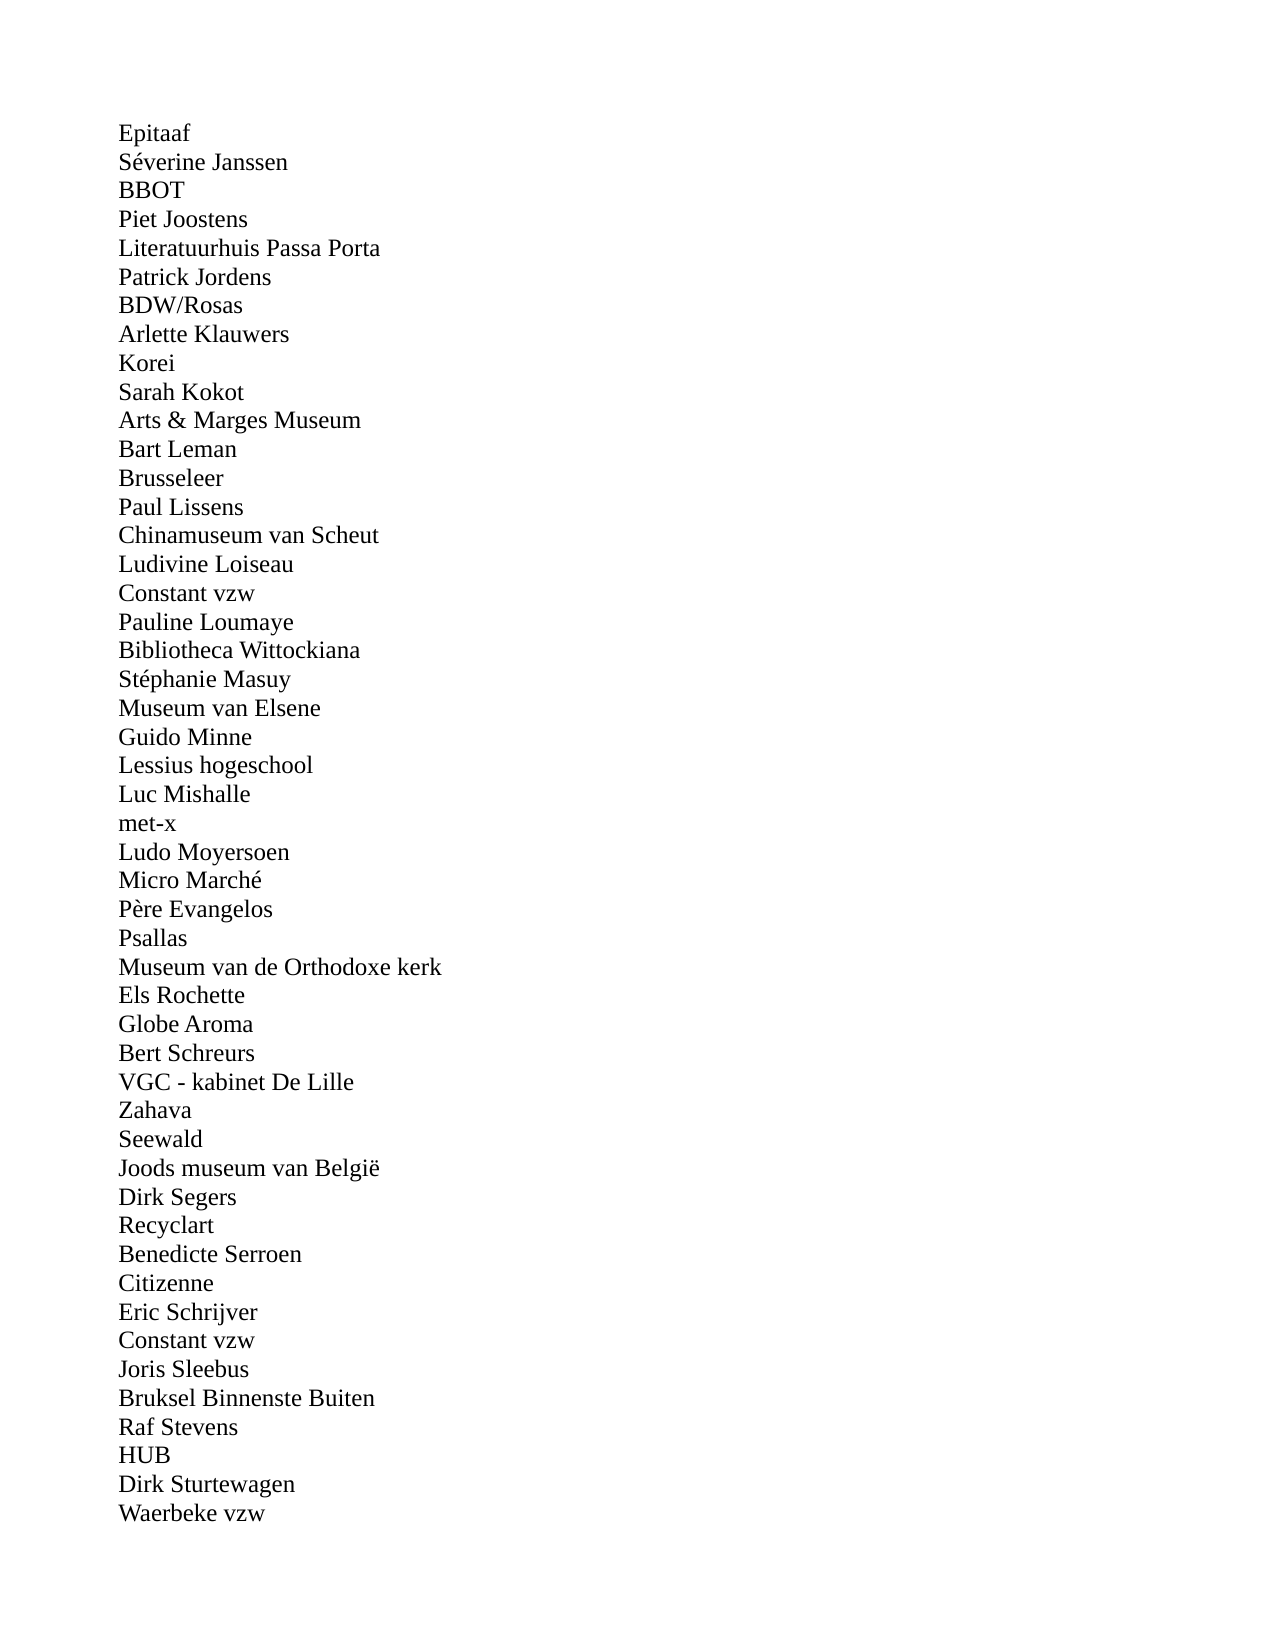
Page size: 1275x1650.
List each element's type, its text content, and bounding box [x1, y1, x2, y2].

text Epitaaf [118, 118, 1157, 147]
text Bert Schreurs [118, 1038, 1157, 1067]
text Sarah Kokot [118, 377, 1157, 406]
text Piet Joostens [118, 204, 1157, 233]
text Pauline Loumaye [118, 607, 1157, 636]
text Els Rochette [118, 981, 1157, 1009]
text Chinamuseum van Scheut [118, 521, 1157, 549]
text BBOT [118, 176, 1157, 204]
text Citizenne [118, 1268, 1157, 1297]
text Bibliotheca Wittockiana [118, 636, 1157, 664]
text Bruksel Binnenste Buiten [118, 1383, 1157, 1412]
text Dirk Sturtewagen [118, 1469, 1157, 1498]
text Raf Stevens [118, 1412, 1157, 1441]
text Joris Sleebus [118, 1354, 1157, 1383]
text Recyclart [118, 1211, 1157, 1239]
text Arlette Klauwers [118, 319, 1157, 348]
text Museum van de Orthodoxe kerk [118, 952, 1157, 981]
text Constant vzw [118, 578, 1157, 607]
text Ludivine Loiseau [118, 549, 1157, 578]
text Brusseleer [118, 463, 1157, 492]
text Guido Minne [118, 722, 1157, 751]
text Benedicte Serroen [118, 1239, 1157, 1268]
text HUB [118, 1441, 1157, 1469]
text Micro Marché [118, 866, 1157, 894]
text Museum van Elsene [118, 693, 1157, 722]
text Psallas [118, 923, 1157, 952]
text Literatuurhuis Passa Porta [118, 233, 1157, 262]
text Constant vzw [118, 1326, 1157, 1354]
text Dirk Segers [118, 1182, 1157, 1211]
text Paul Lissens [118, 492, 1157, 521]
text Stéphanie Masuy [118, 664, 1157, 693]
text Zahava [118, 1096, 1157, 1124]
text Arts & Marges Museum [118, 406, 1157, 434]
text Waerbeke vzw [118, 1498, 1157, 1527]
text Luc Mishalle [118, 779, 1157, 808]
text VGC - kabinet De Lille [118, 1067, 1157, 1096]
text Patrick Jordens [118, 262, 1157, 291]
text Korei [118, 348, 1157, 377]
text Globe Aroma [118, 1009, 1157, 1038]
text Eric Schrijver [118, 1297, 1157, 1326]
text Lessius hogeschool [118, 751, 1157, 779]
text BDW/Rosas [118, 291, 1157, 319]
text Joods museum van België [118, 1153, 1157, 1182]
text Ludo Moyersoen [118, 837, 1157, 866]
text Séverine Janssen [118, 147, 1157, 176]
text met-x [118, 808, 1157, 837]
text Seewald [118, 1124, 1157, 1153]
text Père Evangelos [118, 894, 1157, 923]
text Bart Leman [118, 434, 1157, 463]
